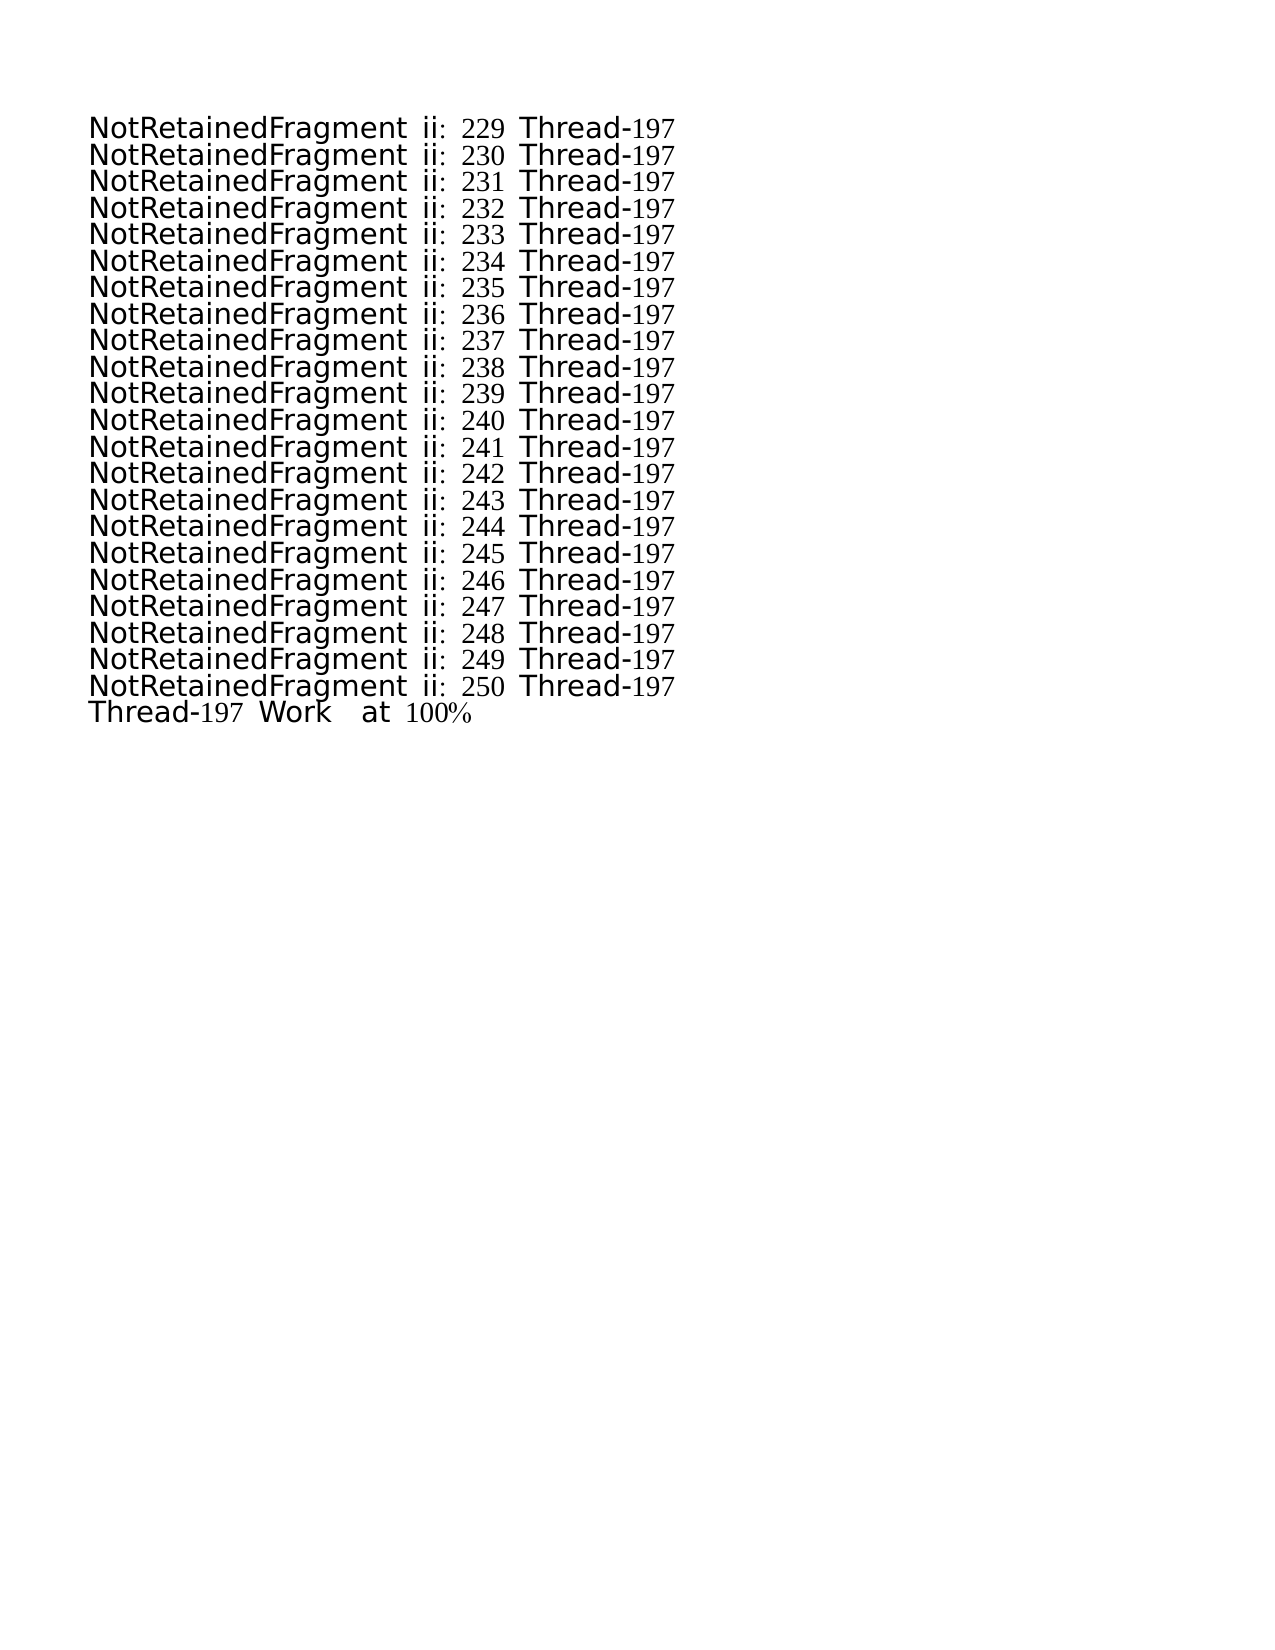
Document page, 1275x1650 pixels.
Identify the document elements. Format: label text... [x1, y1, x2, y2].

text NotRetainedFragment ii: 236 Thread-197 [73, 304, 1201, 331]
text NotRetainedFragment ii: 241 Thread-197 [73, 437, 1201, 463]
text NotRetainedFragment ii: 239 Thread-197 [73, 384, 1201, 410]
text NotRetainedFragment ii: 230 Thread-197 [73, 145, 1201, 171]
text NotRetainedFragment ii: 235 Thread-197 [73, 277, 1201, 304]
text NotRetainedFragment ii: 237 Thread-197 [73, 331, 1201, 357]
text NotRetainedFragment ii: 231 Thread-197 [73, 171, 1201, 198]
text NotRetainedFragment ii: 248 Thread-197 [73, 623, 1201, 649]
text NotRetainedFragment ii: 246 Thread-197 [73, 570, 1201, 596]
text NotRetainedFragment ii: 247 Thread-197 [73, 596, 1201, 623]
text NotRetainedFragment ii: 242 Thread-197 [73, 463, 1201, 490]
text NotRetainedFragment ii: 244 Thread-197 [73, 517, 1201, 543]
text NotRetainedFragment ii: 250 Thread-197 [73, 676, 1201, 702]
text NotRetainedFragment ii: 232 Thread-197 [73, 198, 1201, 224]
text NotRetainedFragment ii: 240 Thread-197 [73, 410, 1201, 437]
text NotRetainedFragment ii: 249 Thread-197 [73, 649, 1201, 676]
text NotRetainedFragment ii: 233 Thread-197 [73, 224, 1201, 251]
text Thread-197 Work at 100% [73, 702, 1201, 729]
text NotRetainedFragment ii: 229 Thread-197 [73, 118, 1201, 145]
text NotRetainedFragment ii: 238 Thread-197 [73, 357, 1201, 384]
text NotRetainedFragment ii: 243 Thread-197 [73, 490, 1201, 517]
text NotRetainedFragment ii: 245 Thread-197 [73, 543, 1201, 570]
text NotRetainedFragment ii: 234 Thread-197 [73, 251, 1201, 277]
